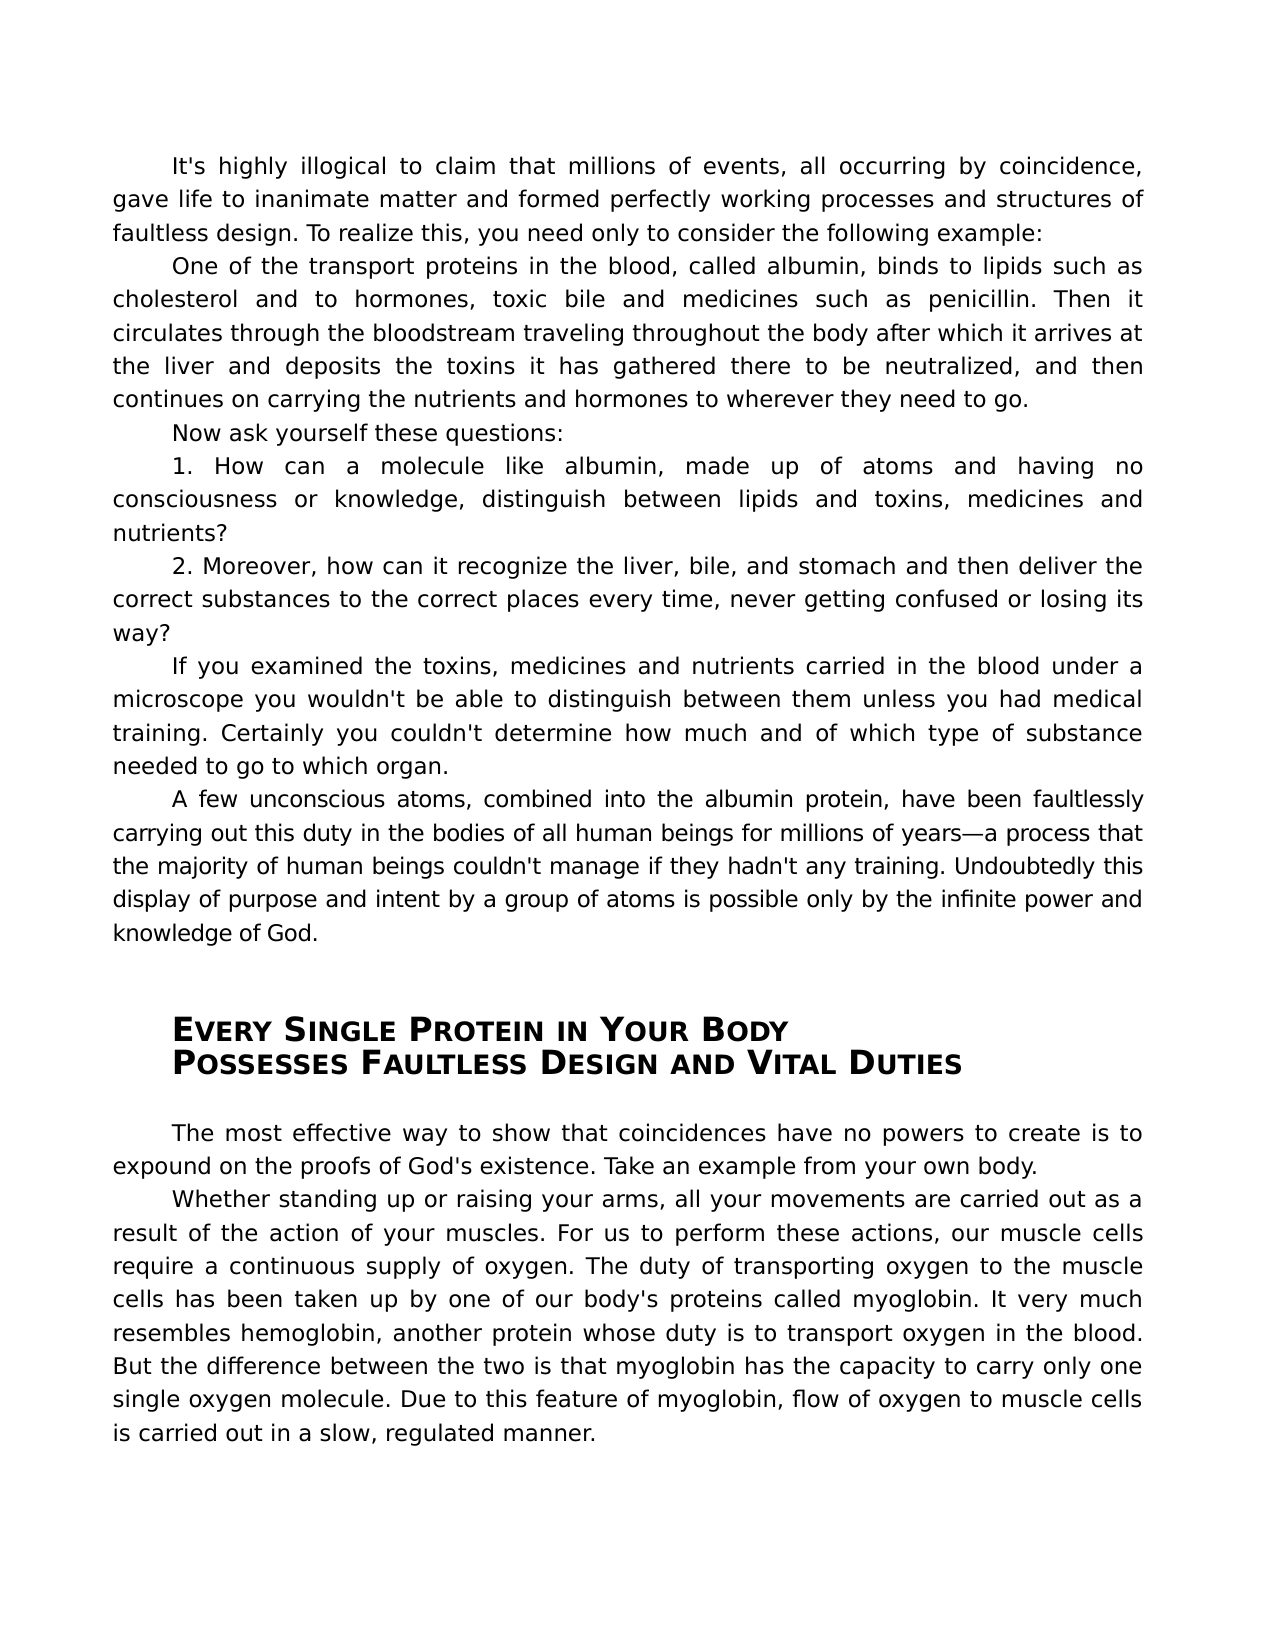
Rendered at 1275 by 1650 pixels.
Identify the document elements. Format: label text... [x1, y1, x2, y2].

text Possesses Faultless Design and Vital Duties [112, 1048, 1145, 1081]
text 2. Moreover, how can it recognize the liver, bile, and stomach and then deliver the correct substances to the correct places every time, never getting confused or losing its way? [112, 548, 1145, 648]
text Whether standing up or raising your arms, all your movements are carried out as a result of the action of your muscles. For us to perform these actions, our muscle cells require a continuous supply of oxygen. The duty of transporting oxygen to the muscle cells has been taken up by one of our body's proteins called myoglobin. It very much resembles hemoglobin, another protein whose duty is to transport oxygen in the blood. But the difference between the two is that myoglobin has the capacity to carry only one single oxygen molecule. Due to this feature of myoglobin, flow of oxygen to muscle cells is carried out in a slow, regulated manner. [112, 1181, 1145, 1448]
text It's highly illogical to claim that millions of events, all occurring by coincidence, gave life to inanimate matter and formed perfectly working processes and structures of faultless design. To realize this, you need only to consider the following example: [112, 148, 1145, 248]
text 1. How can a molecule like albumin, made up of atoms and having no consciousness or knowledge, distinguish between lipids and toxins, medicines and nutrients? [112, 448, 1145, 548]
text Every Single Protein in Your Body [112, 1014, 1145, 1048]
text The most effective way to show that coincidences have no powers to create is to expound on the proofs of God's existence. Take an example from your own body. [112, 1114, 1145, 1181]
text If you examined the toxins, medicines and nutrients carried in the blood under a microscope you wouldn't be able to distinguish between them unless you had medical training. Certainly you couldn't determine how much and of which type of substance needed to go to which organ. [112, 648, 1145, 781]
text A few unconscious atoms, combined into the albumin protein, have been faultlessly carrying out this duty in the bodies of all human beings for millions of years—a process that the majority of human beings couldn't manage if they hadn't any training. Undoubtedly this display of purpose and intent by a group of atoms is possible only by the infinite power and knowledge of God. [112, 781, 1145, 948]
text Now ask yourself these questions: [112, 414, 1145, 448]
text One of the transport proteins in the blood, called albumin, binds to lipids such as cholesterol and to hormones, toxic bile and medicines such as penicillin. Then it circulates through the bloodstream traveling throughout the body after which it arrives at the liver and deposits the toxins it has gathered there to be neutralized, and then continues on carrying the nutrients and hormones to wherever they need to go. [112, 248, 1145, 414]
